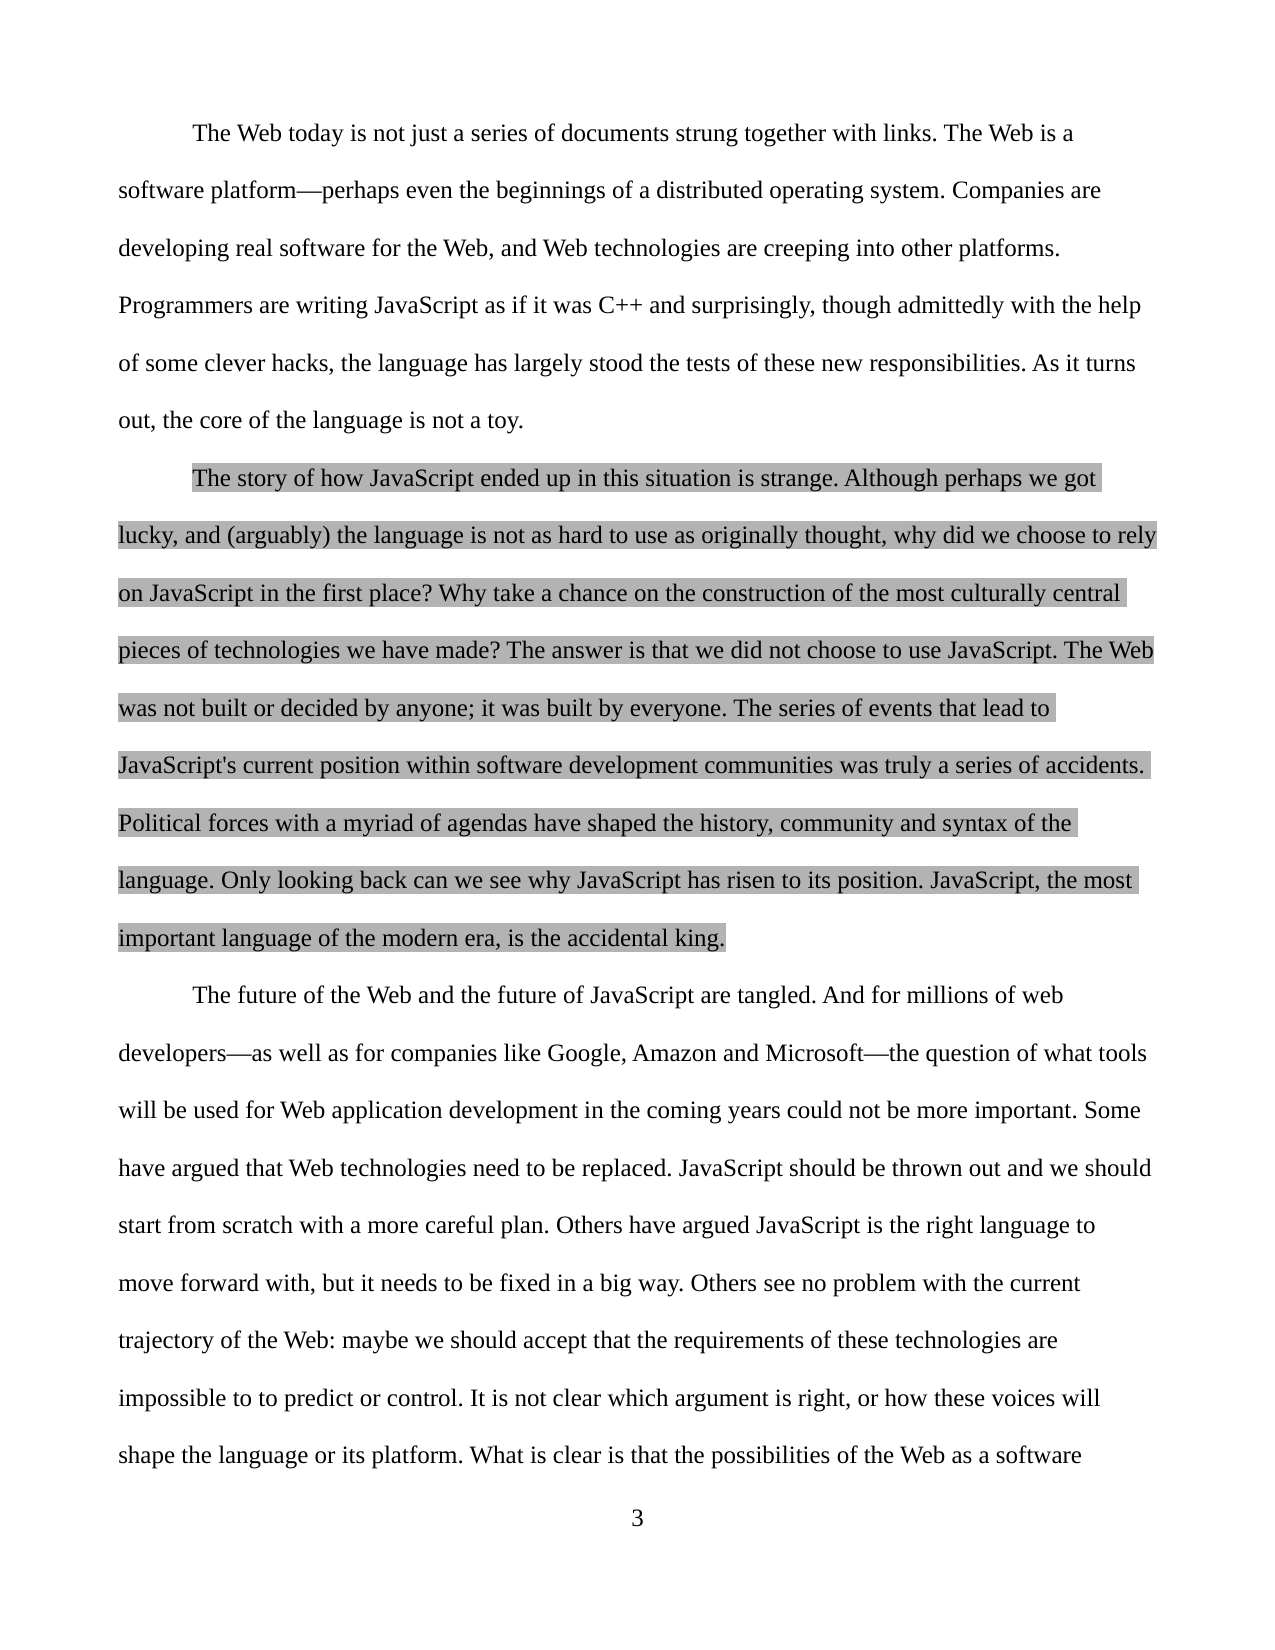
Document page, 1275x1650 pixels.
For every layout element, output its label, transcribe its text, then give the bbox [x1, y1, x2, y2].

text The future of the Web and the future of JavaScript are tangled. And for millions of web developers—as well as for companies like Google, Amazon and Microsoft—the question of what tools will be used for Web application development in the coming years could not be more important. Some have argued that Web technologies need to be replaced. JavaScript should be thrown out and we should start from scratch with a more careful plan. Others have argued JavaScript is the right language to move forward with, but it needs to be fixed in a big way. Others see no problem with the current trajectory of the Web: maybe we should accept that the requirements of these technologies are impossible to to predict or control. It is not clear which argument is right, or how these voices will shape the language or its platform. What is clear is that the possibilities of the Web as a software [118, 981, 1157, 1469]
text The story of how JavaScript ended up in this situation is strange. Although perhaps we got lucky, and (arguably) the language is not as hard to use as originally thought, why did we choose to rely on JavaScript in the first place? Why take a chance on the construction of the most culturally central pieces of technologies we have made? The answer is that we did not choose to use JavaScript. The Web was not built or decided by anyone; it was built by everyone. The series of events that lead to JavaScript's current position within software development communities was truly a series of accidents. Political forces with a myriad of agendas have shaped the history, community and syntax of the language. Only looking back can we see why JavaScript has risen to its position. JavaScript, the most important language of the modern era, is the accidental king. [118, 463, 1157, 952]
text The Web today is not just a series of documents strung together with links. The Web is a software platform—perhaps even the beginnings of a distributed operating system. Companies are developing real software for the Web, and Web technologies are creeping into other platforms. Programmers are writing JavaScript as if it was C++ and surprisingly, though admittedly with the help of some clever hacks, the language has largely stood the tests of these new responsibilities. As it turns out, the core of the language is not a toy. [118, 118, 1157, 434]
